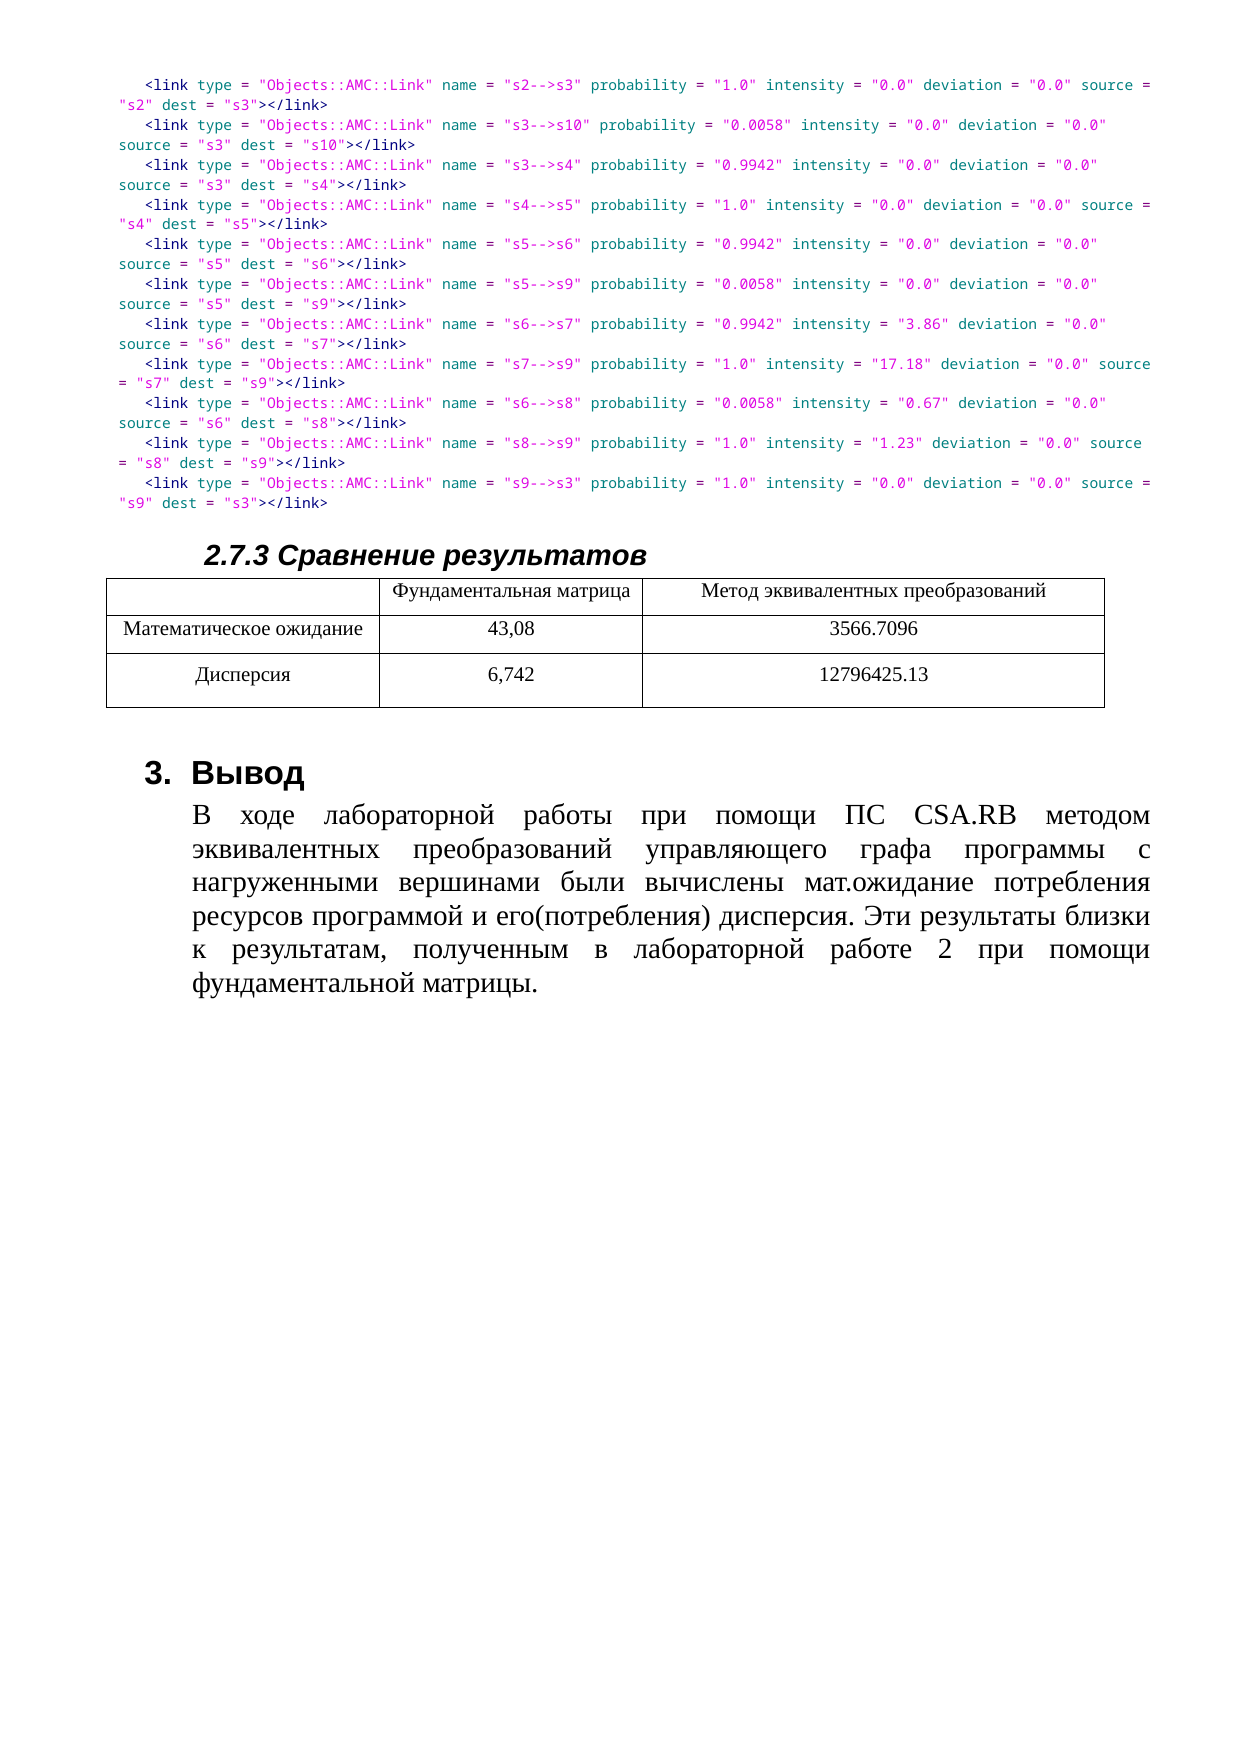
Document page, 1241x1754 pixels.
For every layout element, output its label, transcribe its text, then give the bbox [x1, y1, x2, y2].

text <link type = "Objects::AMC::Link" name = "s5-->s6" probability = "0.9942" intensity = "0.0" deviation = "0.0" source = "s5" dest = "s6"></link> [118, 234, 1152, 274]
subtitle Сравнение результатов [196, 538, 1152, 571]
text <link type = "Objects::AMC::Link" name = "s6-->s7" probability = "0.9942" intensity = "3.86" deviation = "0.0" source = "s6" dest = "s7"></link> [118, 314, 1152, 353]
table_header Фундаментальная матрица [380, 579, 642, 615]
text <link type = "Objects::AMC::Link" name = "s5-->s9" probability = "0.0058" intensity = "0.0" deviation = "0.0" source = "s5" dest = "s9"></link> [118, 274, 1152, 314]
text <link type = "Objects::AMC::Link" name = "s6-->s8" probability = "0.0058" intensity = "0.67" deviation = "0.0" source = "s6" dest = "s8"></link> [118, 393, 1152, 433]
table_cell Дисперсия [107, 654, 379, 707]
text <link type = "Objects::AMC::Link" name = "s2-->s3" probability = "1.0" intensity = "0.0" deviation = "0.0" source = "s2" dest = "s3"></link> [118, 75, 1152, 115]
table_header Метод эквивалентных преобразований [643, 579, 1104, 615]
table_cell 43,08 [380, 616, 642, 653]
subtitle Вывод [144, 753, 1152, 791]
table_cell 12796425.13 [643, 654, 1104, 707]
text <link type = "Objects::AMC::Link" name = "s8-->s9" probability = "1.0" intensity = "1.23" deviation = "0.0" source = "s8" dest = "s9"></link> [118, 433, 1152, 473]
table_cell Математическое ожидание [107, 616, 379, 653]
text В ходе лабораторной работы при помощи ПС CSA.RB методом эквивалентных преобразований управляющего графа программы с нагруженными вершинами были вычислены мат.ожидание потребления ресурсов программой и его(потребления) дисперсия. Эти результаты близки к результатам, полученным в лабораторной работе 2 при помощи фундаментальной матрицы. [192, 797, 1152, 999]
text <link type = "Objects::AMC::Link" name = "s9-->s3" probability = "1.0" intensity = "0.0" deviation = "0.0" source = "s9" dest = "s3"></link> [118, 473, 1152, 513]
table_cell 3566.7096 [643, 616, 1104, 653]
text <link type = "Objects::AMC::Link" name = "s3-->s4" probability = "0.9942" intensity = "0.0" deviation = "0.0" source = "s3" dest = "s4"></link> [118, 154, 1152, 194]
text <link type = "Objects::AMC::Link" name = "s4-->s5" probability = "1.0" intensity = "0.0" deviation = "0.0" source = "s4" dest = "s5"></link> [118, 194, 1152, 234]
table_cell 6,742 [380, 654, 642, 707]
text <link type = "Objects::AMC::Link" name = "s3-->s10" probability = "0.0058" intensity = "0.0" deviation = "0.0" source = "s3" dest = "s10"></link> [118, 115, 1152, 154]
text <link type = "Objects::AMC::Link" name = "s7-->s9" probability = "1.0" intensity = "17.18" deviation = "0.0" source = "s7" dest = "s9"></link> [118, 353, 1152, 393]
table_header [107, 579, 379, 615]
